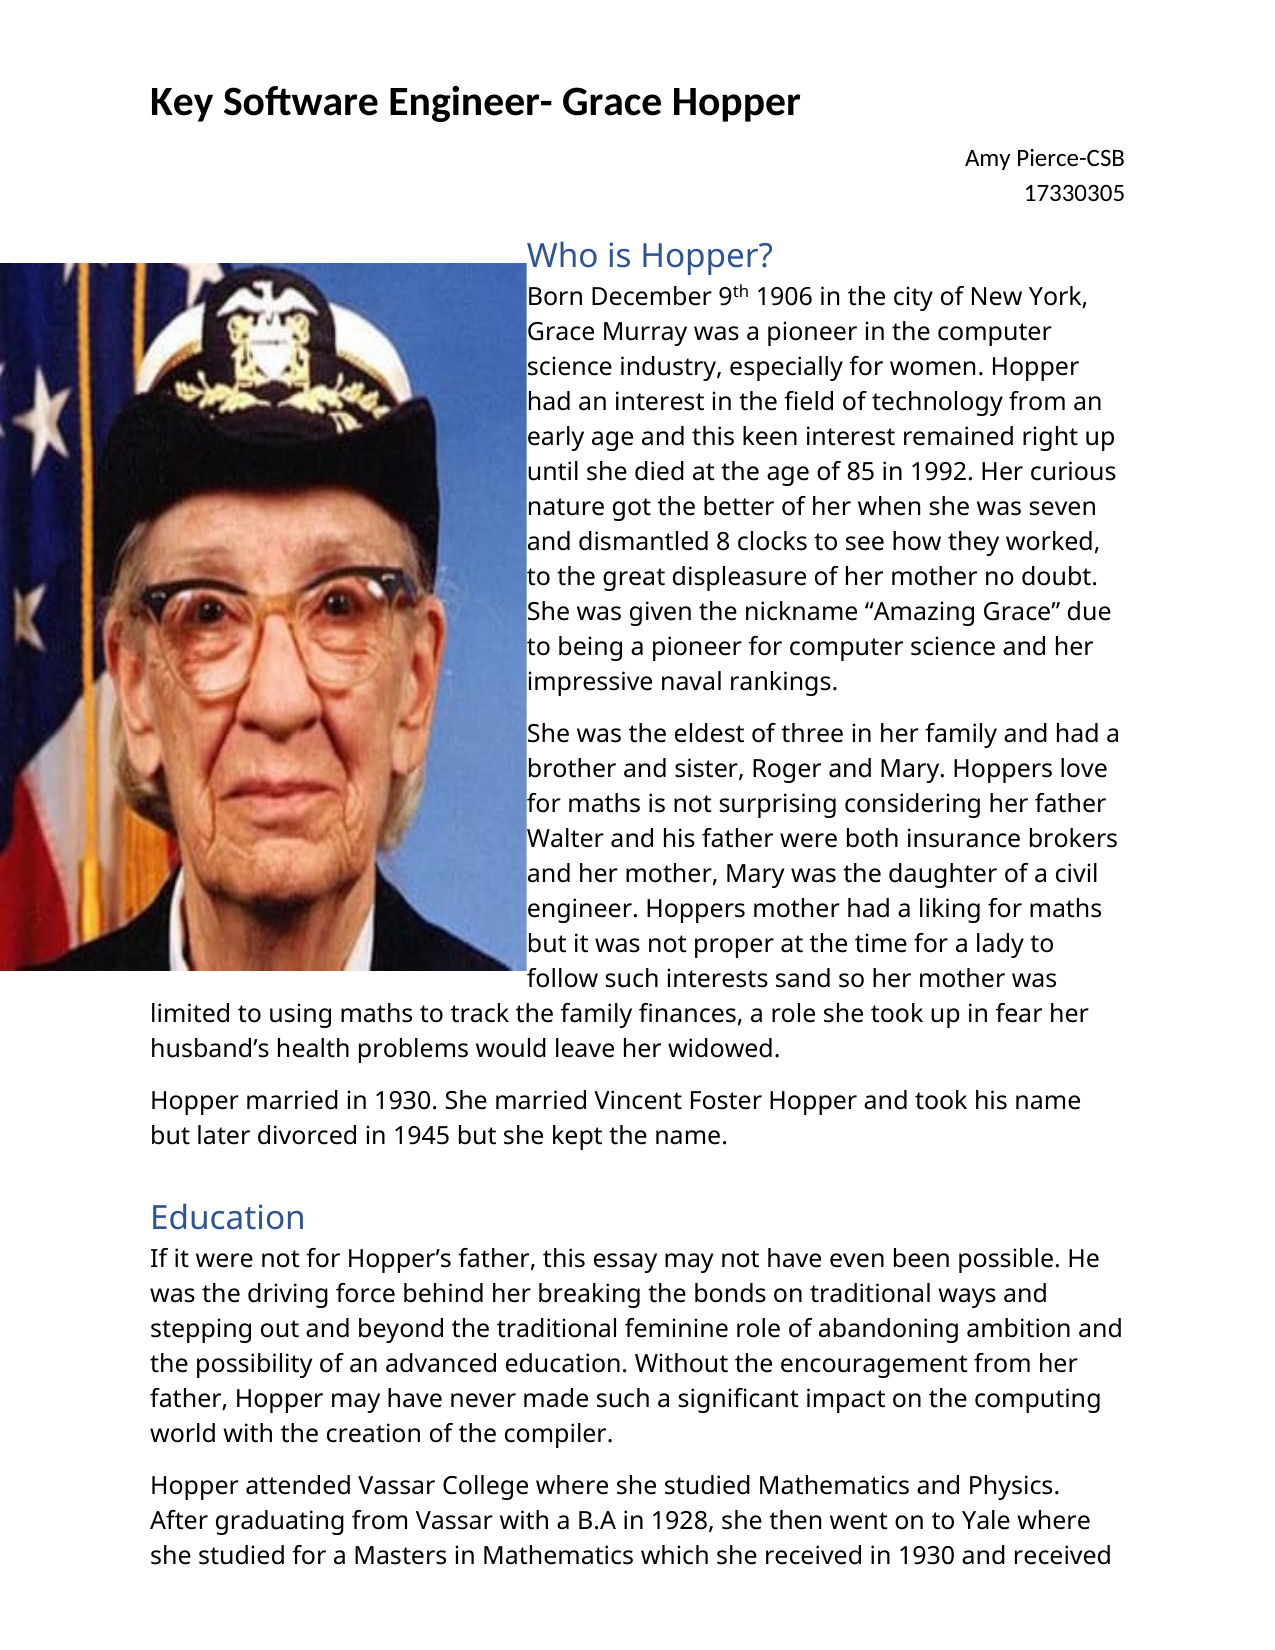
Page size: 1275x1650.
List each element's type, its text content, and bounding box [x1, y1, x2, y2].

subtitle Who is Hopper? [150, 232, 1125, 278]
text She was the eldest of three in her family and had a brother and sister, Roger and Mary. Hoppers love for maths is not surprising considering her father Walter and his father were both insurance brokers and her mother, Mary was the daughter of a civil engineer. Hoppers mother had a liking for maths but it was not proper at the time for a lady to follow such interests sand so her mother was limited to using maths to track the family finances, a role she took up in fear her husband’s health problems would leave her widowed. [150, 716, 1125, 1065]
text Hopper married in 1930. She married Vincent Foster Hopper and took his name but later divorced in 1945 but she kept the name. [150, 1082, 1125, 1151]
subtitle Education [150, 1194, 1125, 1239]
text Hopper attended Vassar College where she studied Mathematics and Physics. After graduating from Vassar with a B.A in 1928, she then went on to Yale where she studied for a Masters in Mathematics which she received in 1930 and received [150, 1467, 1125, 1571]
text Born December 9th 1906 in the city of New York, Grace Murray was a pioneer in the computer science industry, especially for women. Hopper had an interest in the field of technology from an early age and this keen interest remained right up until she died at the age of 85 in 1992. Her curious nature got the better of her when she was seven and dismantled 8 clocks to see how they worked, to the great displeasure of her mother no doubt. She was given the nickname “Amazing Grace” due to being a pioneer for computer science and her impressive naval rankings. [527, 279, 1125, 698]
text If it were not for Hopper’s father, this essay may not have even been possible. He was the driving force behind her breaking the bonds on traditional ways and stepping out and beyond the traditional feminine role of abandoning ambition and the possibility of an advanced education. Without the encouragement from her father, Hopper may have never made such a significant impact on the computing world with the creation of the compiler. [150, 1241, 1125, 1450]
